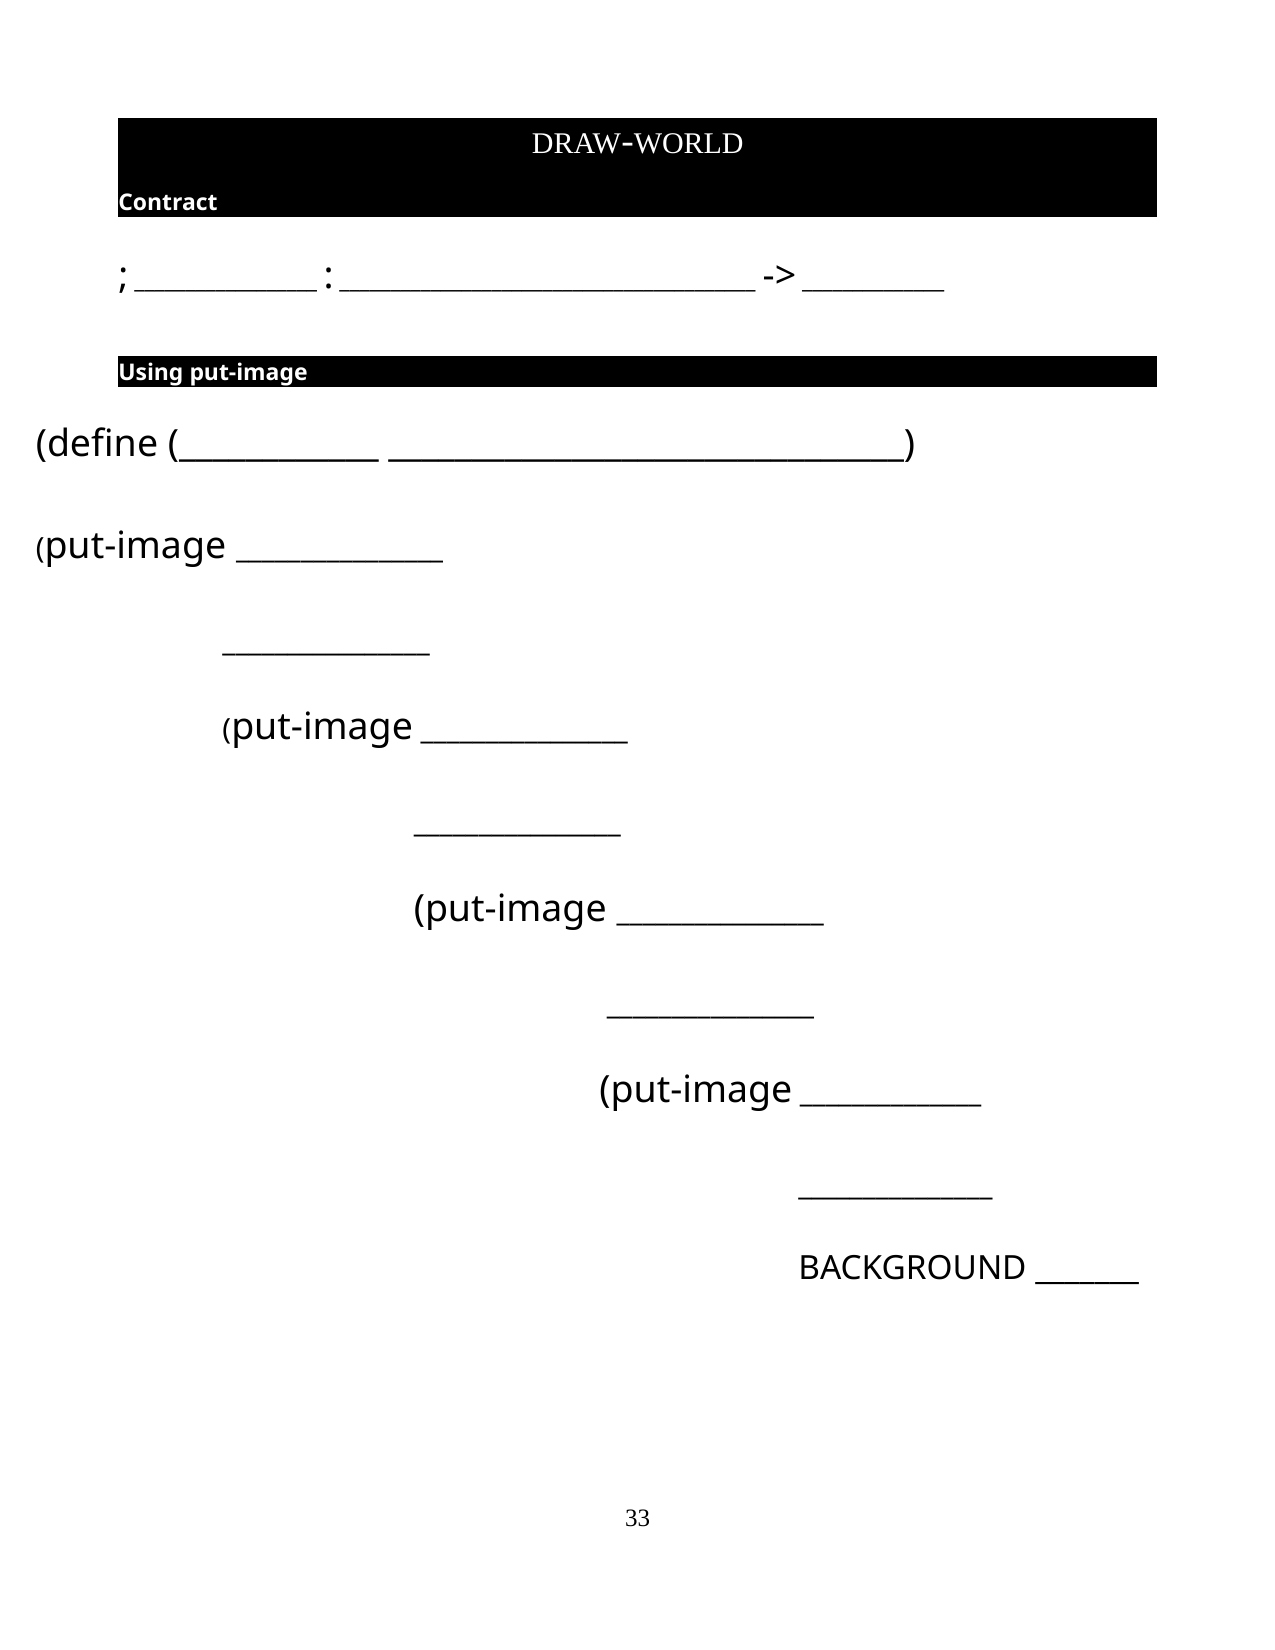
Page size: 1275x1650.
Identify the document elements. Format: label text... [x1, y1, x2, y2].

text BACKGROUND _______ [36, 1244, 1239, 1289]
text (define (____________ _______________________________) [36, 416, 1239, 467]
text (put-image ________________ [36, 699, 1239, 751]
text (put-image ______________ [36, 1062, 1239, 1113]
subtitle Contract [118, 186, 1157, 217]
text ________________ [36, 802, 1239, 841]
text ; __________________ : _________________________________________ -> ______________ [118, 249, 1157, 300]
text ________________ [36, 983, 1239, 1023]
subtitle Using put-image [118, 356, 1157, 387]
text (put-image ________________ [36, 881, 1239, 932]
text _______________ [36, 1164, 1239, 1204]
text ________________ [36, 620, 1239, 660]
subtitle draw-world [118, 118, 1157, 161]
text (put-image ________________ [36, 518, 1239, 569]
